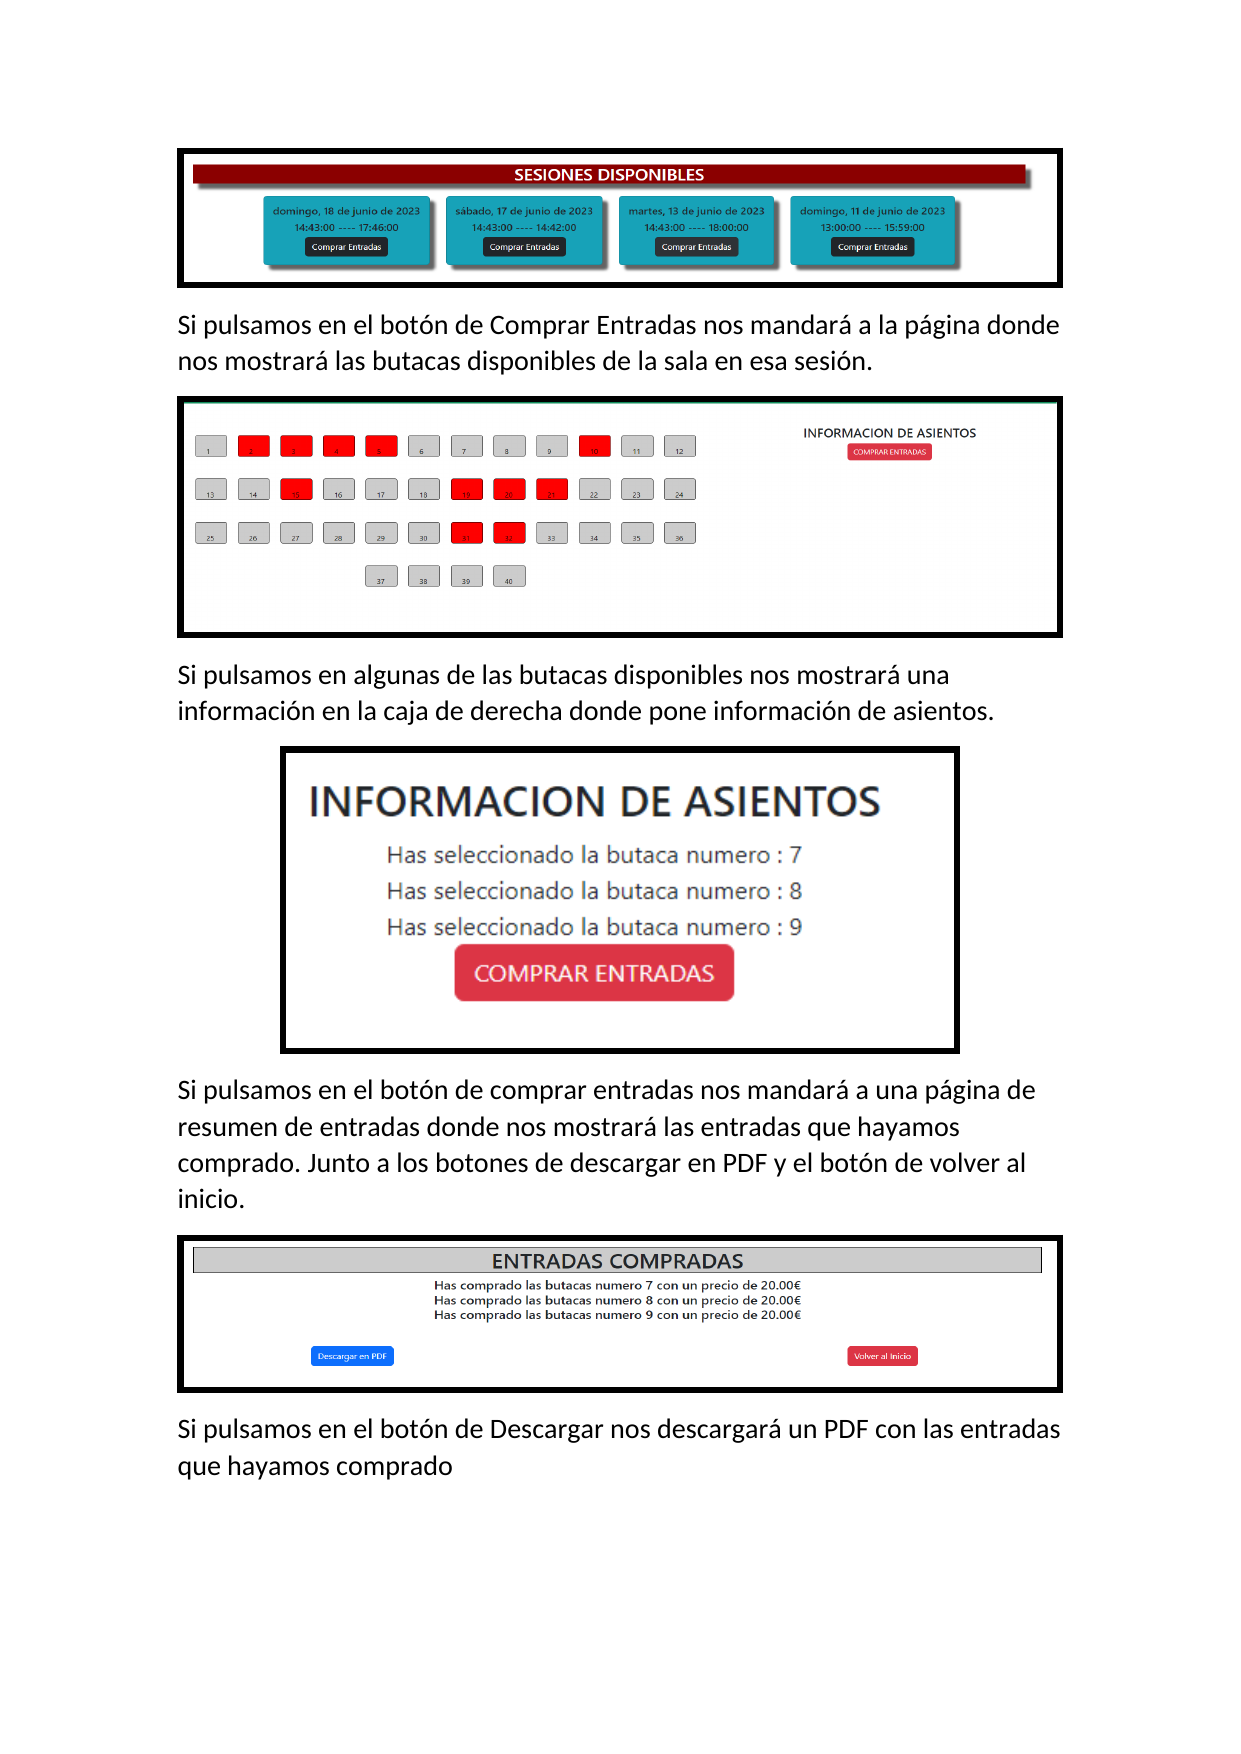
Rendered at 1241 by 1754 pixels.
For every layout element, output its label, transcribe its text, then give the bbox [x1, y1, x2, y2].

text Si pulsamos en algunas de las butacas disponibles nos mostrará una información en la caja de derecha donde pone información de asientos. [177, 657, 1063, 728]
text Si pulsamos en el botón de comprar entradas nos mandará a una página de resumen de entradas donde nos mostrará las entradas que hayamos comprado. Junto a los botones de descargar en PDF y el botón de volver al inicio. [177, 1072, 1063, 1216]
text Si pulsamos en el botón de Comprar Entradas nos mandará a la página donde nos mostrará las butacas disponibles de la sala en esa sesión. [177, 307, 1063, 377]
text Si pulsamos en el botón de Descargar nos descargará un PDF con las entradas que hayamos comprado [177, 1411, 1063, 1482]
